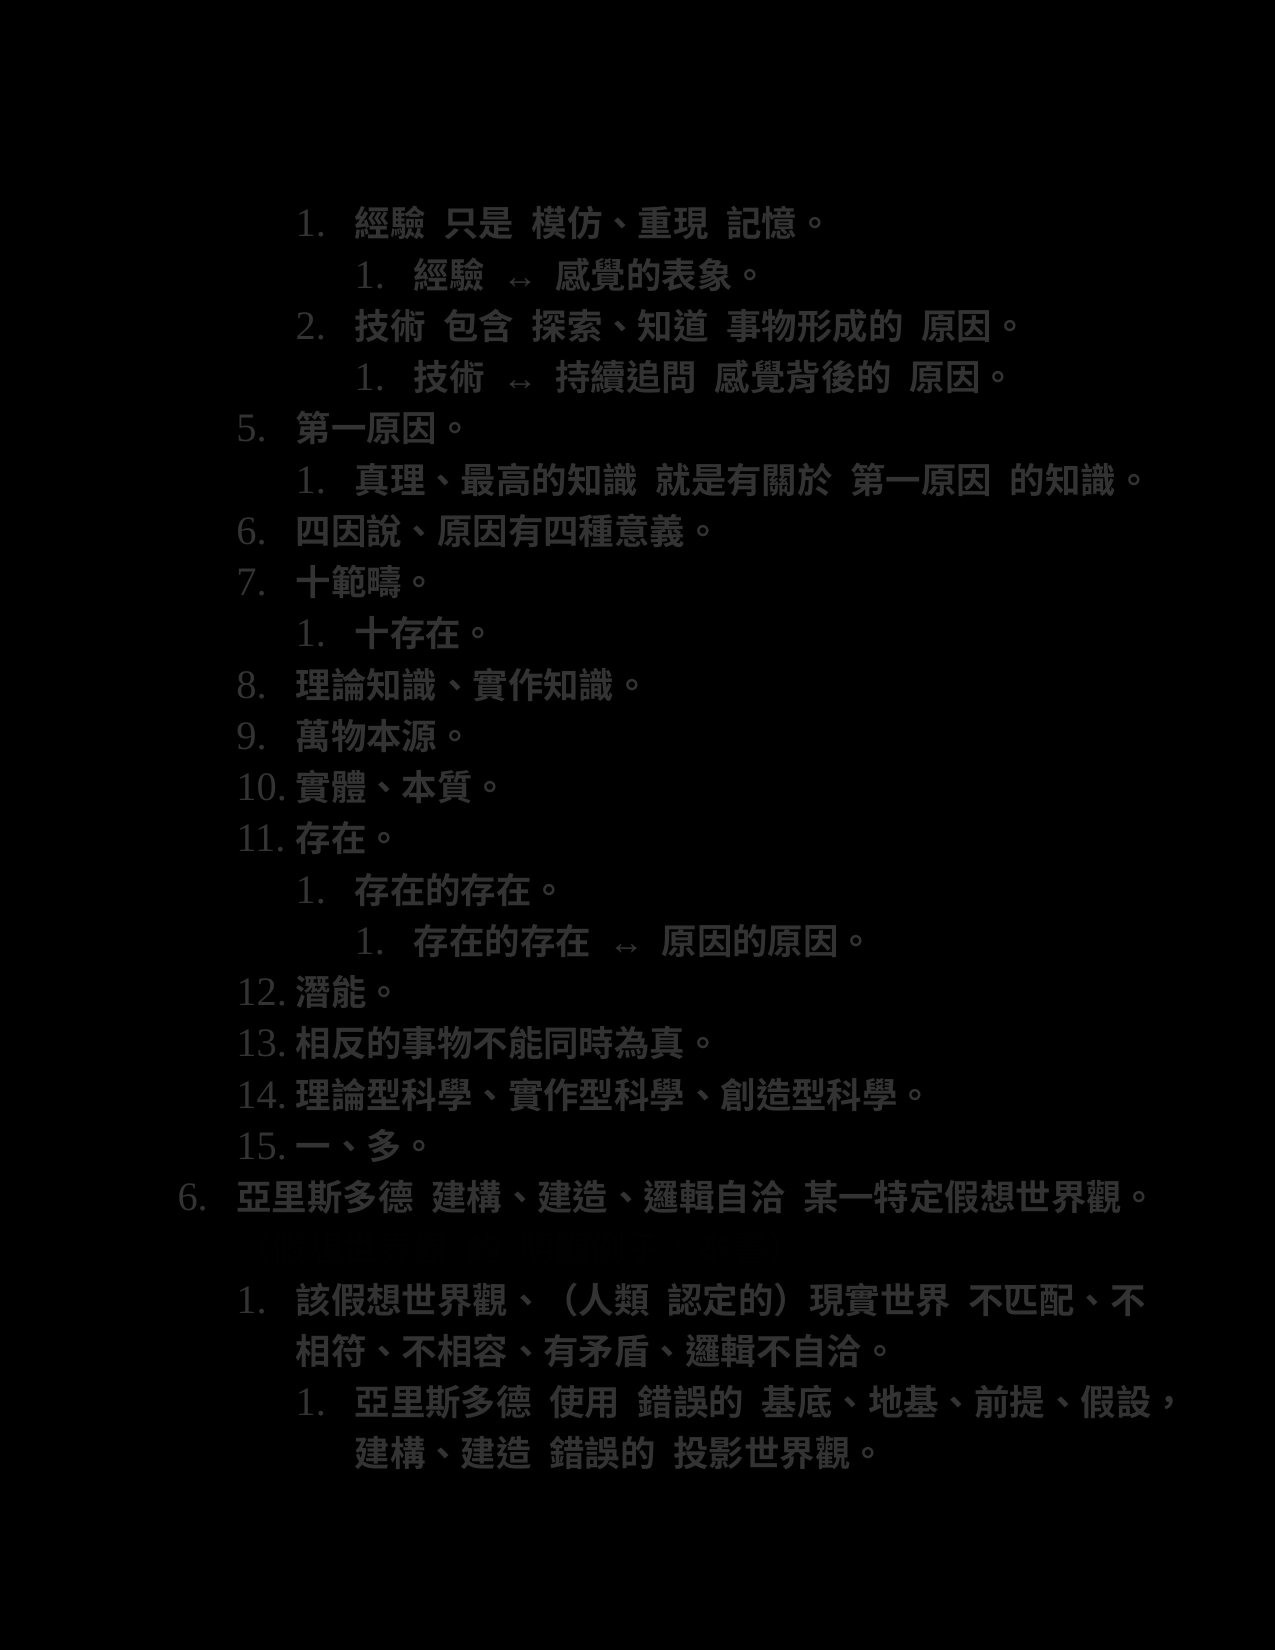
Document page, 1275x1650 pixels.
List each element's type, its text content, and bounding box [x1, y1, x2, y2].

list 真理、最高的知識 就是有關於 第一原因 的知識。 [295, 452, 1157, 503]
list 理論知識、實作知識。 [236, 657, 1157, 708]
list 萬物本源。 [236, 708, 1157, 759]
list 亞里斯多德 建構、建造、邏輯自洽 某一特定假想世界觀。（假想世界觀 的 明顯例子，本書） [177, 1169, 1157, 1272]
list 存在的存在 ↔ 原因的原因。 [354, 913, 1157, 964]
list 該假想世界觀、（人類 認定的）現實世界 不匹配、不相符、不相容、有矛盾、邏輯不自洽。 [236, 1272, 1157, 1374]
list 相反的事物不能同時為真。 [236, 1016, 1157, 1067]
list 存在的存在。 [295, 862, 1157, 913]
list 存在。 [236, 811, 1157, 862]
list 技術 ↔ 持續追問 感覺背後的 原因。 [354, 349, 1157, 401]
list 十範疇。 [236, 554, 1157, 606]
list 亞里斯多德 使用 錯誤的 基底、地基、前提、假設，建構、建造 錯誤的 投影世界觀。 [295, 1374, 1157, 1477]
list 經驗 只是 模仿、重現 記憶。 [295, 196, 1157, 247]
list 技術 包含 探索、知道 事物形成的 原因。 [295, 298, 1157, 349]
list 實體、本質。 [236, 759, 1157, 811]
list 四因說、原因有四種意義。 [236, 503, 1157, 554]
list 十存在。 [295, 606, 1157, 657]
list 第一原因。 [236, 401, 1157, 452]
list 一、多。 [236, 1118, 1157, 1169]
list 理論型科學、實作型科學、創造型科學。 [236, 1067, 1157, 1118]
list 潛能。 [236, 964, 1157, 1016]
list 經驗 ↔ 感覺的表象。 [354, 247, 1157, 298]
